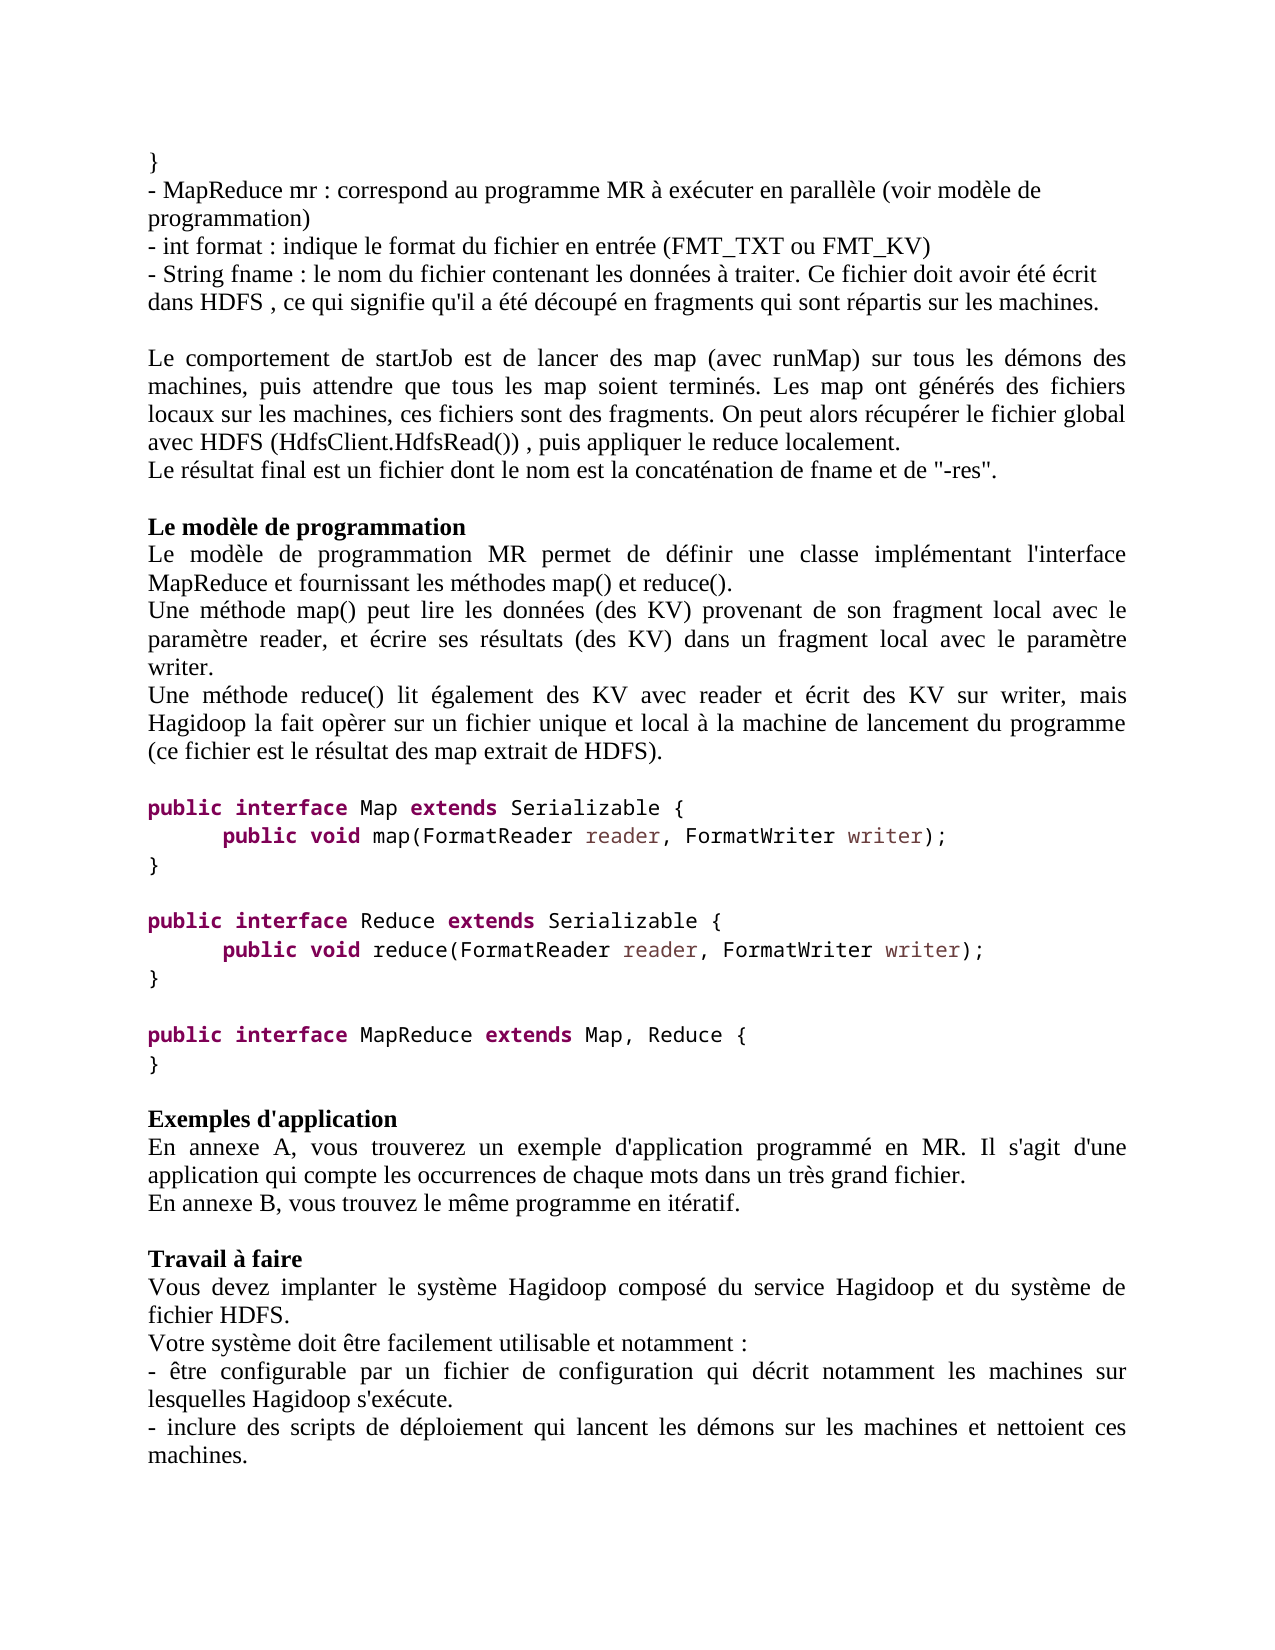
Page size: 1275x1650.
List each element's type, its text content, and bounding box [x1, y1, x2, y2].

text Travail à faire [148, 1245, 1127, 1273]
text - int format : indique le format du fichier en entrée (FMT_TXT ou FMT_KV) [148, 232, 1127, 260]
text } [148, 850, 1127, 878]
text - MapReduce mr : correspond au programme MR à exécuter en parallèle (voir modèle de programmation) [148, 176, 1127, 232]
text Vous devez implanter le système Hagidoop composé du service Hagidoop et du système de fichier HDFS. [148, 1273, 1127, 1329]
text Le comportement de startJob est de lancer des map (avec runMap) sur tous les démons des machines, puis attendre que tous les map soient terminés. Les map ont générés des fichiers locaux sur les machines, ces fichiers sont des fragments. On peut alors récupérer le fichier global avec HDFS (HdfsClient.HdfsRead()) , puis appliquer le reduce localement. [148, 344, 1127, 456]
text Une méthode reduce() lit également des KV avec reader et écrit des KV sur writer, mais Hagidoop la fait opèrer sur un fichier unique et local à la machine de lancement du programme (ce fichier est le résultat des map extrait de HDFS). [148, 681, 1127, 764]
text Une méthode map() peut lire les données (des KV) provenant de son fragment local avec le paramètre reader, et écrire ses résultats (des KV) dans un fragment local avec le paramètre writer. [148, 596, 1127, 681]
text Exemples d'application [148, 1105, 1127, 1133]
text public void reduce(FormatReader reader, FormatWriter writer); [148, 935, 1127, 963]
text public interface MapReduce extends Map, Reduce { [148, 1020, 1127, 1048]
text public interface Map extends Serializable { [148, 793, 1127, 821]
text Le modèle de programmation MR permet de définir une classe implémentant l'interface MapReduce et fournissant les méthodes map() et reduce(). [148, 540, 1127, 596]
text } [148, 963, 1127, 992]
text - être configurable par un fichier de configuration qui décrit notamment les machines sur lesquelles Hagidoop s'exécute. [148, 1357, 1127, 1413]
text public void map(FormatReader reader, FormatWriter writer); [148, 821, 1127, 850]
text - String fname : le nom du fichier contenant les données à traiter. Ce fichier doit avoir été écrit dans HDFS , ce qui signifie qu'il a été découpé en fragments qui sont répartis sur les machines. [148, 260, 1127, 316]
text En annexe A, vous trouverez un exemple d'application programmé en MR. Il s'agit d'une application qui compte les occurrences de chaque mots dans un très grand fichier. [148, 1133, 1127, 1189]
text } [148, 1048, 1127, 1077]
text En annexe B, vous trouvez le même programme en itératif. [148, 1189, 1127, 1217]
text Le résultat final est un fichier dont le nom est la concaténation de fname et de "-res". [148, 456, 1127, 484]
text - inclure des scripts de déploiement qui lancent les démons sur les machines et nettoient ces machines. [148, 1413, 1127, 1469]
text Votre système doit être facilement utilisable et notamment : [148, 1329, 1127, 1357]
text } [148, 148, 1127, 176]
text Le modèle de programmation [148, 512, 1127, 540]
text public interface Reduce extends Serializable { [148, 906, 1127, 935]
